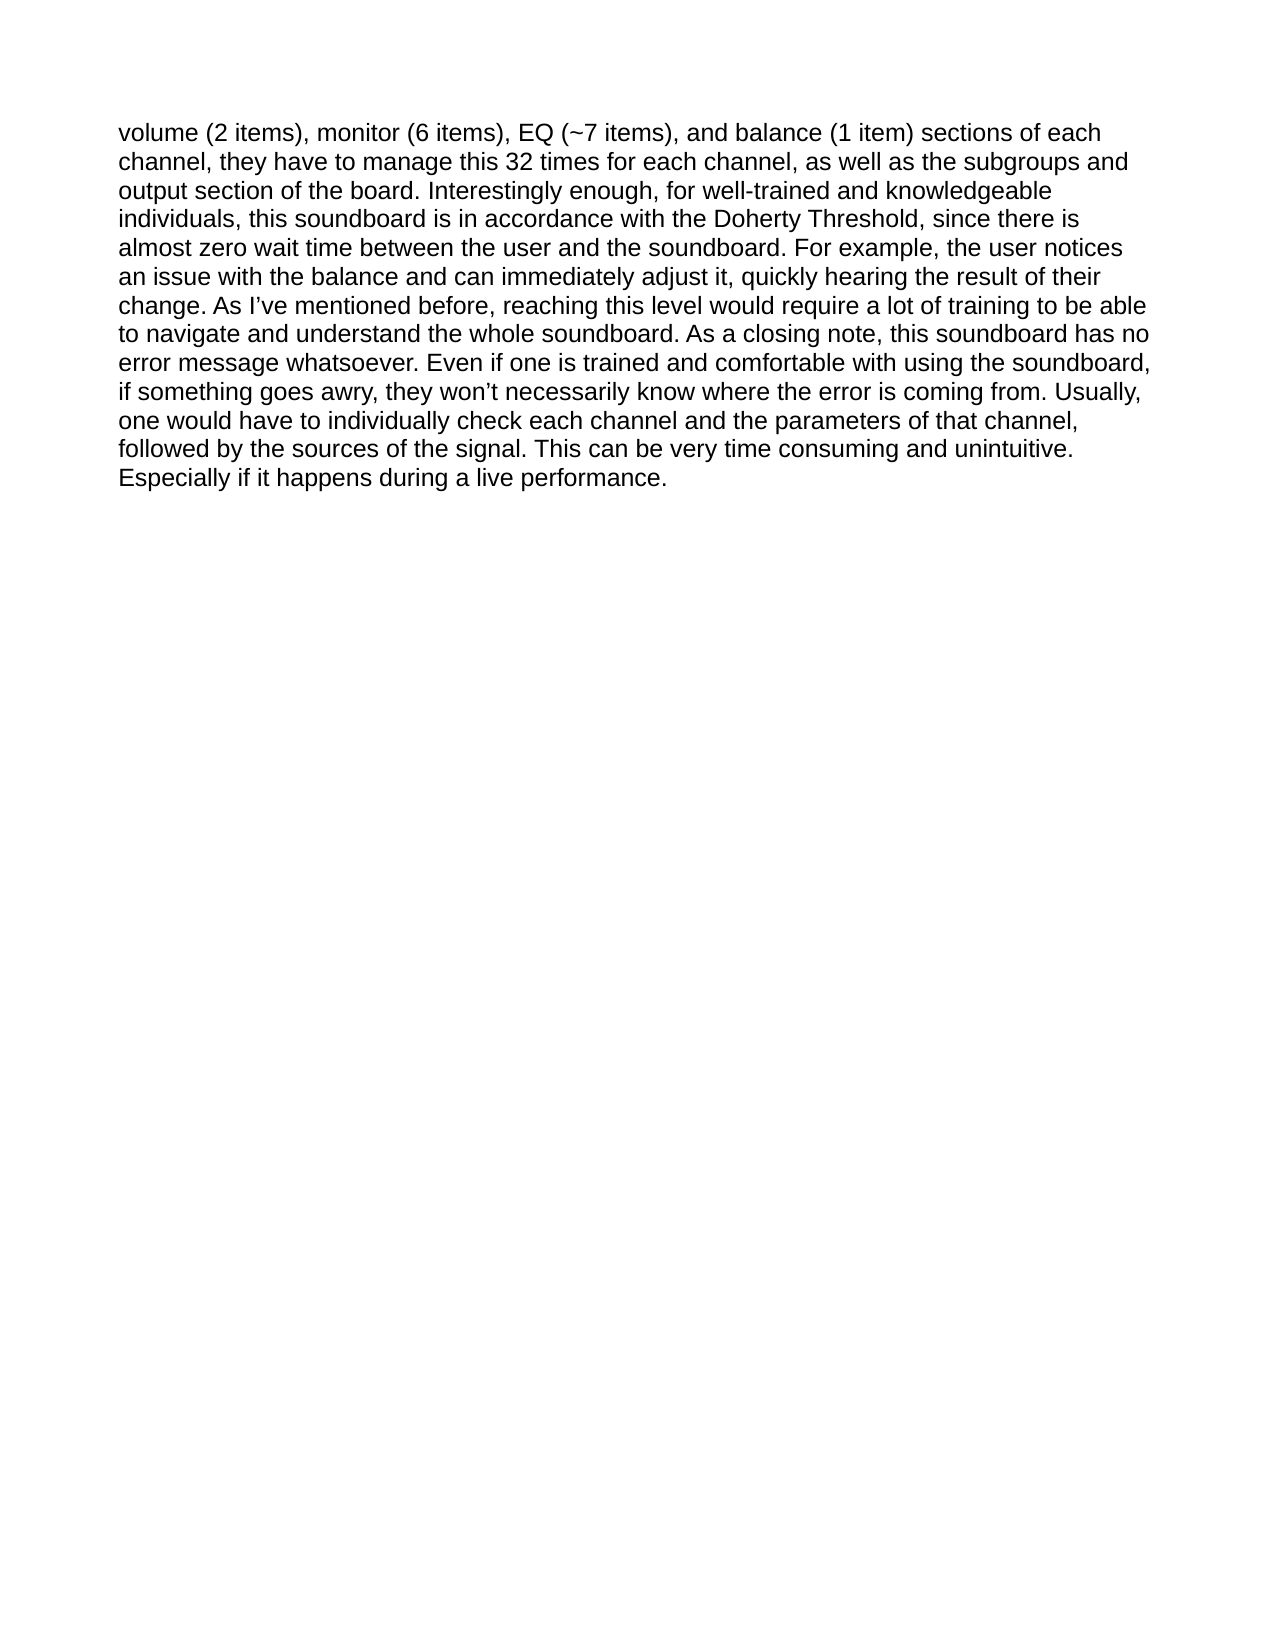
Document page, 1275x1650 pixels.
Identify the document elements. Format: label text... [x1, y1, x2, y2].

text volume (2 items), monitor (6 items), EQ (~7 items), and balance (1 item) sections of each channel, they have to manage this 32 times for each channel, as well as the subgroups and output section of the board. Interestingly enough, for well-trained and knowledgeable individuals, this soundboard is in accordance with the Doherty Threshold, since there is almost zero wait time between the user and the soundboard. For example, the user notices an issue with the balance and can immediately adjust it, quickly hearing the result of their change. As I’ve mentioned before, reaching this level would require a lot of training to be able to navigate and understand the whole soundboard. As a closing note, this soundboard has no error message whatsoever. Even if one is trained and comfortable with using the soundboard, if something goes awry, they won’t necessarily know where the error is coming from. Usually, one would have to individually check each channel and the parameters of that channel, followed by the sources of the signal. This can be very time consuming and unintuitive. Especially if it happens during a live performance. [118, 118, 1157, 492]
